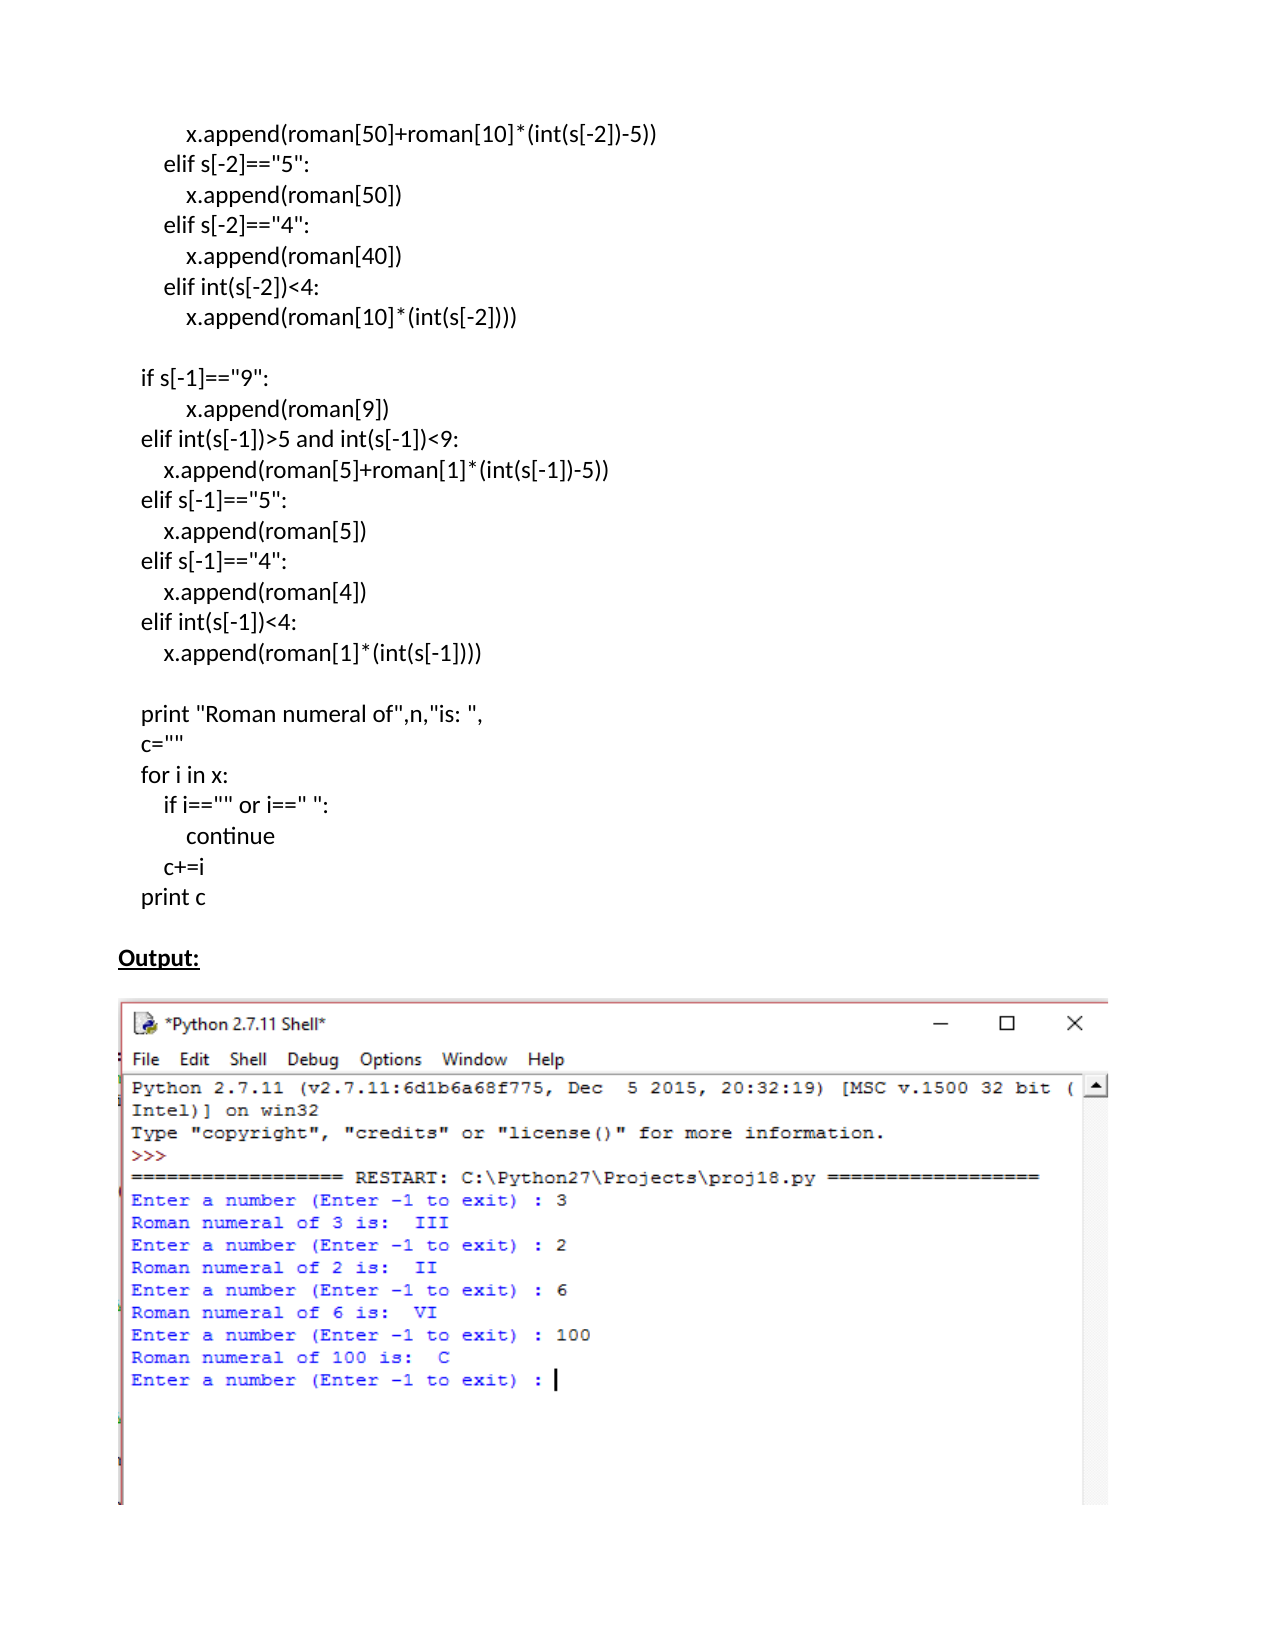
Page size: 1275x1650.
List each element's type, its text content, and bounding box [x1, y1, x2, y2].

text x.append(roman[4]) [118, 576, 1157, 606]
text elif int(s[-2])<4: [118, 271, 1157, 301]
text elif s[-1]=="5": [118, 484, 1157, 515]
text x.append(roman[9]) [118, 393, 1157, 423]
text x.append(roman[5]+roman[1]*(int(s[-1])-5)) [118, 454, 1157, 484]
text c+=i [118, 851, 1157, 881]
text elif s[-2]=="5": [118, 149, 1157, 179]
text elif s[-2]=="4": [118, 210, 1157, 240]
text x.append(roman[40]) [118, 240, 1157, 271]
text Output: [118, 942, 1157, 973]
text x.append(roman[50]+roman[10]*(int(s[-2])-5)) [118, 118, 1157, 149]
text print c [118, 881, 1157, 912]
text x.append(roman[5]) [118, 515, 1157, 545]
text elif s[-1]=="4": [118, 545, 1157, 576]
text for i in x: [118, 759, 1157, 789]
text continue [118, 820, 1157, 851]
text c="" [118, 728, 1157, 759]
text if s[-1]=="9": [118, 362, 1157, 393]
text elif int(s[-1])>5 and int(s[-1])<9: [118, 423, 1157, 454]
text x.append(roman[50]) [118, 179, 1157, 210]
text elif int(s[-1])<4: [118, 606, 1157, 637]
text x.append(roman[10]*(int(s[-2]))) [118, 301, 1157, 332]
text print "Roman numeral of",n,"is: ", [118, 698, 1157, 728]
picture [118, 998, 1109, 1505]
text if i=="" or i==" ": [118, 789, 1157, 820]
text x.append(roman[1]*(int(s[-1]))) [118, 637, 1157, 667]
